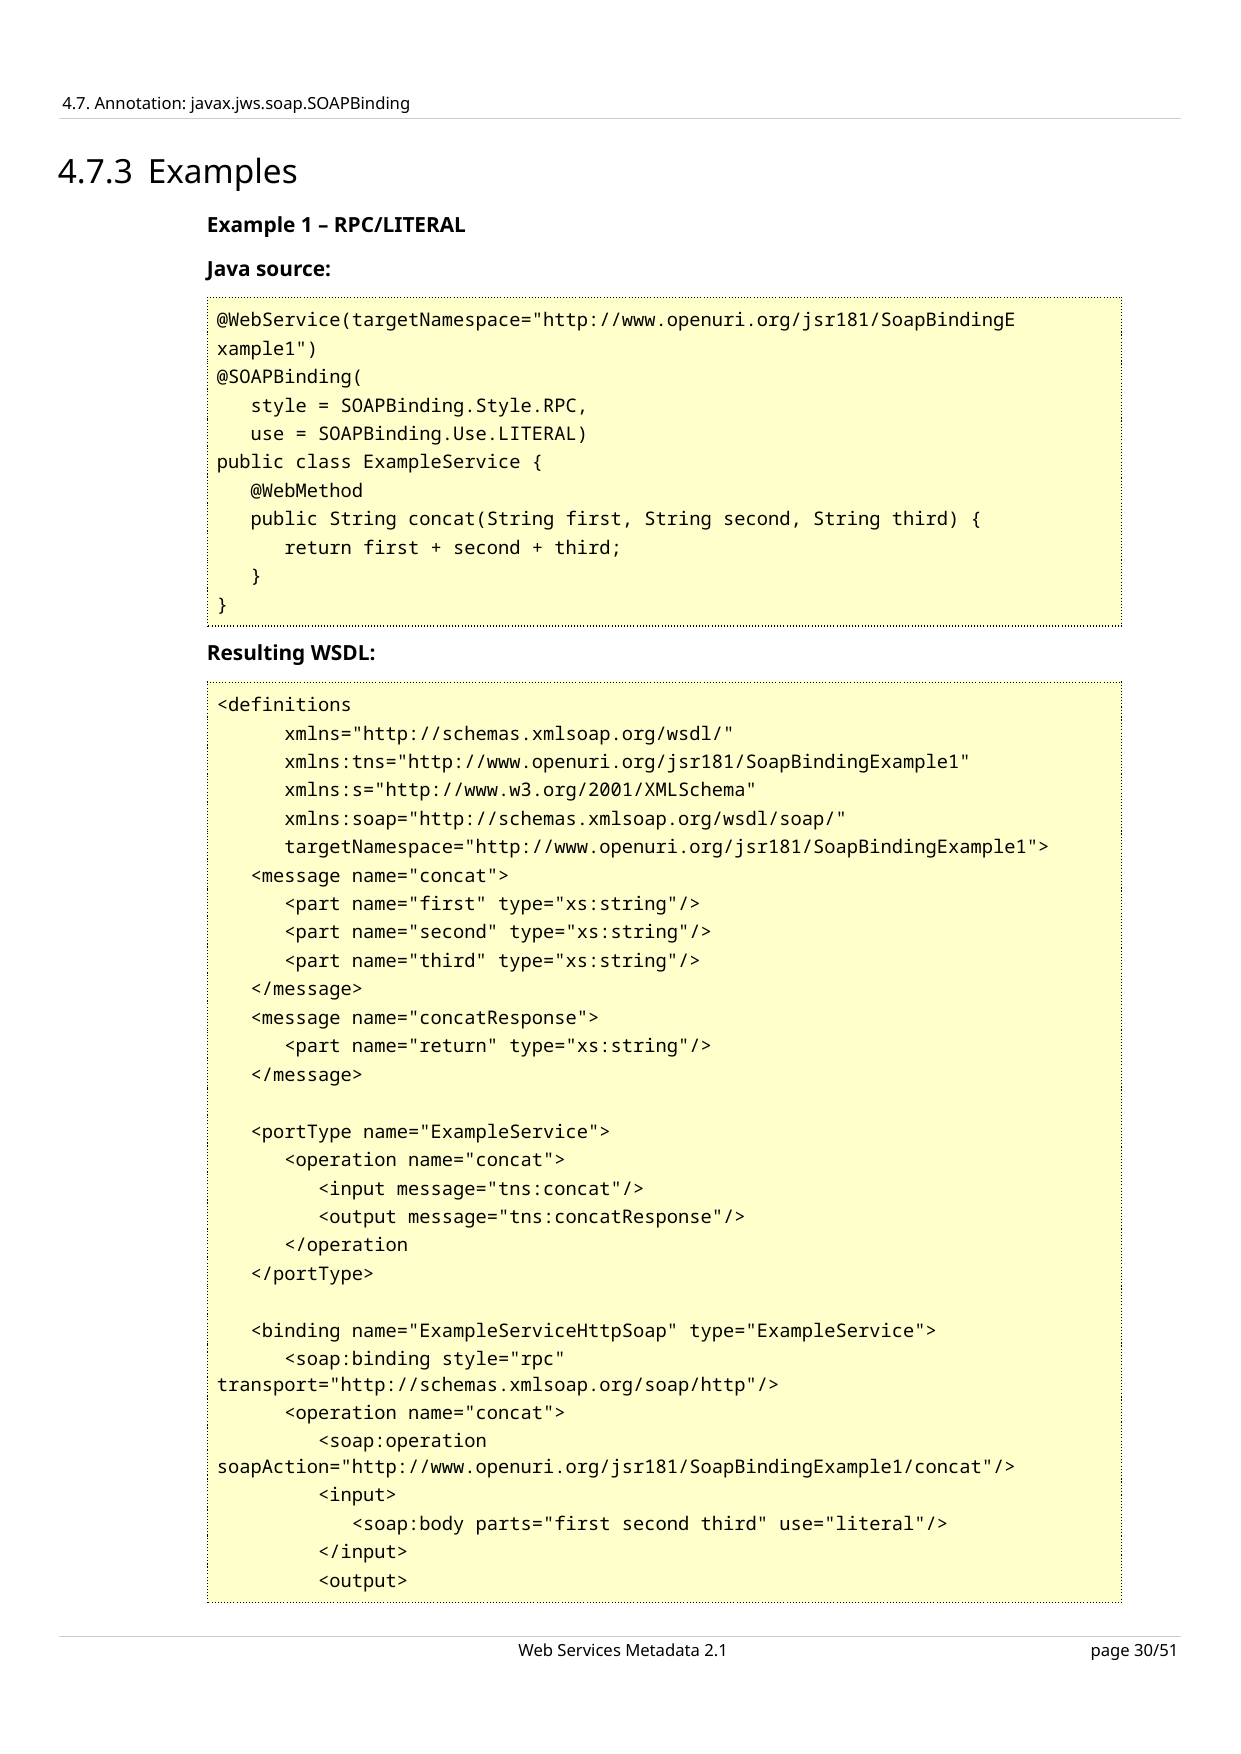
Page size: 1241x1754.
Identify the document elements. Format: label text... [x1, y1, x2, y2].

list <binding name="ExampleServiceHttpSoap" type="ExampleService"> [207, 1307, 1122, 1335]
list <part name="first" type="xs:string"/> [207, 880, 1122, 909]
list } [207, 553, 1122, 581]
list <portType name="ExampleService"> [207, 1108, 1122, 1136]
list @WebMethod [207, 467, 1122, 496]
list xmlns:s="http://www.w3.org/2001/XMLSchema" [207, 767, 1122, 795]
list </operation [207, 1222, 1122, 1250]
list xmlns:tns="http://www.openuri.org/jsr181/SoapBindingExample1" [207, 738, 1122, 767]
list @WebService(targetNamespace="http://www.openuri.org/jsr181/SoapBindingE [207, 297, 1122, 325]
list xample1") [207, 325, 1122, 353]
list <operation name="concat"> [207, 1389, 1122, 1418]
list <input> [207, 1472, 1122, 1500]
list } [207, 581, 1122, 627]
list <definitions [207, 681, 1122, 710]
list </input> [207, 1529, 1122, 1557]
list <part name="third" type="xs:string"/> [207, 937, 1122, 966]
text Java source: [207, 254, 1122, 282]
list <operation name="concat"> [207, 1136, 1122, 1165]
list <output> [207, 1557, 1122, 1603]
list <output message="tns:concatResponse"/> [207, 1193, 1122, 1222]
list xmlns:soap="http://schemas.xmlsoap.org/wsdl/soap/" [207, 795, 1122, 823]
list <input message="tns:concat"/> [207, 1165, 1122, 1193]
list <soap:binding style="rpc" transport="http://schemas.xmlsoap.org/soap/http"/> [207, 1335, 1122, 1389]
list </message> [207, 966, 1122, 994]
list xmlns="http://schemas.xmlsoap.org/wsdl/" [207, 710, 1122, 738]
list <message name="concat"> [207, 852, 1122, 880]
list style = SOAPBinding.Style.RPC, [207, 382, 1122, 410]
list <soap:body parts="first second third" use="literal"/> [207, 1500, 1122, 1529]
list public class ExampleService { [207, 439, 1122, 467]
list <part name="second" type="xs:string"/> [207, 909, 1122, 937]
list <message name="concatResponse"> [207, 994, 1122, 1023]
subtitle Examples [133, 147, 1181, 193]
list @SOAPBinding( [207, 353, 1122, 382]
list public String concat(String first, String second, String third) { [207, 496, 1122, 524]
list </message> [207, 1051, 1122, 1079]
list targetNamespace="http://www.openuri.org/jsr181/SoapBindingExample1"> [207, 823, 1122, 852]
list use = SOAPBinding.Use.LITERAL) [207, 410, 1122, 439]
text Resulting WSDL: [207, 638, 1122, 667]
list <soap:operation soapAction="http://www.openuri.org/jsr181/SoapBindingExample1/concat"/> [207, 1418, 1122, 1472]
list return first + second + third; [207, 524, 1122, 553]
list </portType> [207, 1250, 1122, 1278]
text Example 1 – RPC/LITERAL [207, 211, 1122, 239]
list <part name="return" type="xs:string"/> [207, 1023, 1122, 1051]
